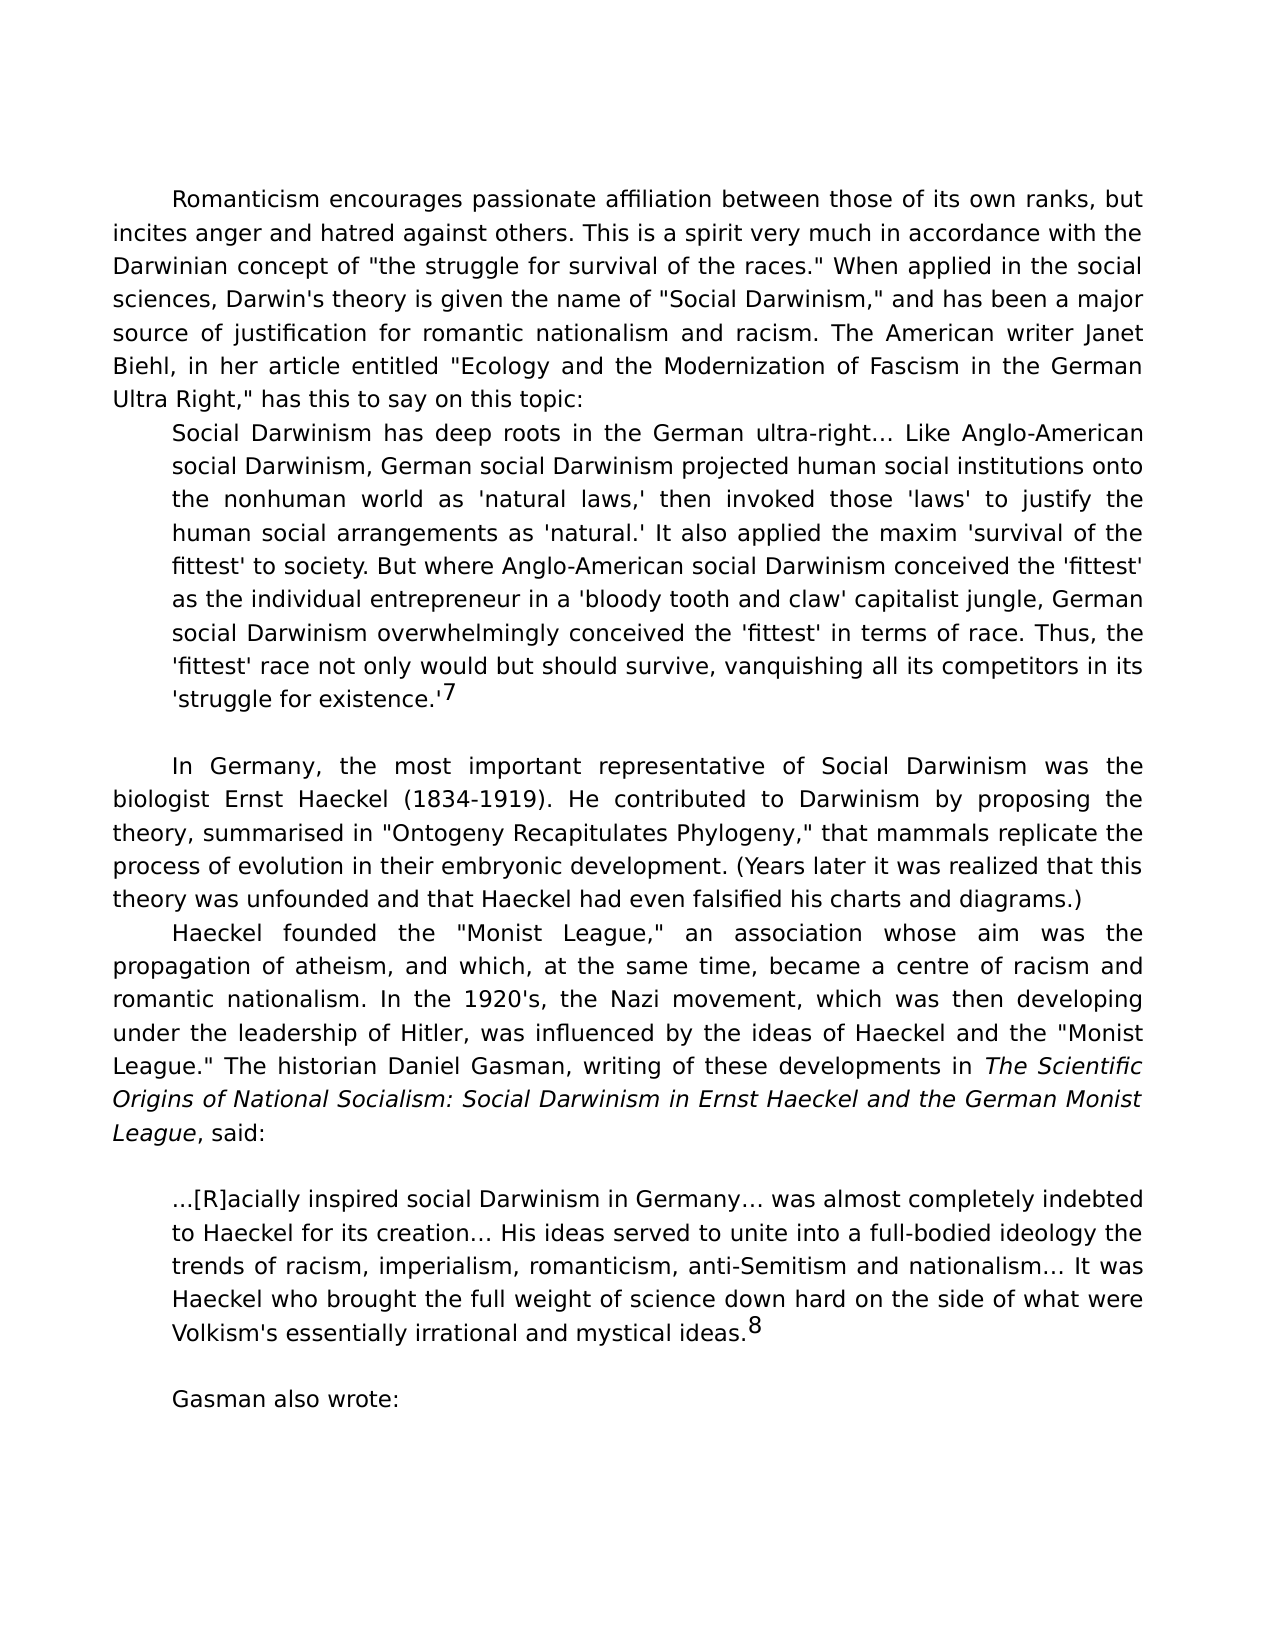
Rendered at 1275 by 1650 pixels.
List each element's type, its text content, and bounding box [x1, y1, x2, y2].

text Romanticism encourages passionate affiliation between those of its own ranks, but incites anger and hatred against others. This is a spirit very much in accordance with the Darwinian concept of "the struggle for survival of the races." When applied in the social sciences, Darwin's theory is given the name of "Social Darwinism," and has been a major source of justification for romantic nationalism and racism. The American writer Janet Biehl, in her article entitled "Ecology and the Modernization of Fascism in the German Ultra Right," has this to say on this topic: [112, 181, 1145, 414]
text Haeckel founded the "Monist League," an association whose aim was the propagation of atheism, and which, at the same time, became a centre of racism and romantic nationalism. In the 1920's, the Nazi movement, which was then developing under the leadership of Hitler, was influenced by the ideas of Haeckel and the "Monist League." The historian Daniel Gasman, writing of these developments in The Scientific Origins of National Socialism: Social Darwinism in Ernst Haeckel and the German Monist League, said: [112, 914, 1145, 1148]
text ...[R]acially inspired social Darwinism in Germany… was almost completely indebted to Haeckel for its creation… His ideas served to unite into a full-bodied ideology the trends of racism, imperialism, romanticism, anti-Semitism and nationalism… It was Haeckel who brought the full weight of science down hard on the side of what were Volkism's essentially irrational and mystical ideas.8 [172, 1181, 1145, 1348]
text In Germany, the most important representative of Social Darwinism was the biologist Ernst Haeckel (1834-1919). He contributed to Darwinism by proposing the theory, summarised in "Ontogeny Recapitulates Phylogeny," that mammals replicate the process of evolution in their embryonic development. (Years later it was realized that this theory was unfounded and that Haeckel had even falsified his charts and diagrams.) [112, 748, 1145, 914]
text Social Darwinism has deep roots in the German ultra-right… Like Anglo-American social Darwinism, German social Darwinism projected human social institutions onto the nonhuman world as 'natural laws,' then invoked those 'laws' to justify the human social arrangements as 'natural.' It also applied the maxim 'survival of the fittest' to society. But where Anglo-American social Darwinism conceived the 'fittest' as the individual entrepreneur in a 'bloody tooth and claw' capitalist jungle, German social Darwinism overwhelmingly conceived the 'fittest' in terms of race. Thus, the 'fittest' race not only would but should survive, vanquishing all its competitors in its 'struggle for existence.'7 [172, 414, 1145, 714]
text Gasman also wrote: [112, 1381, 1145, 1414]
